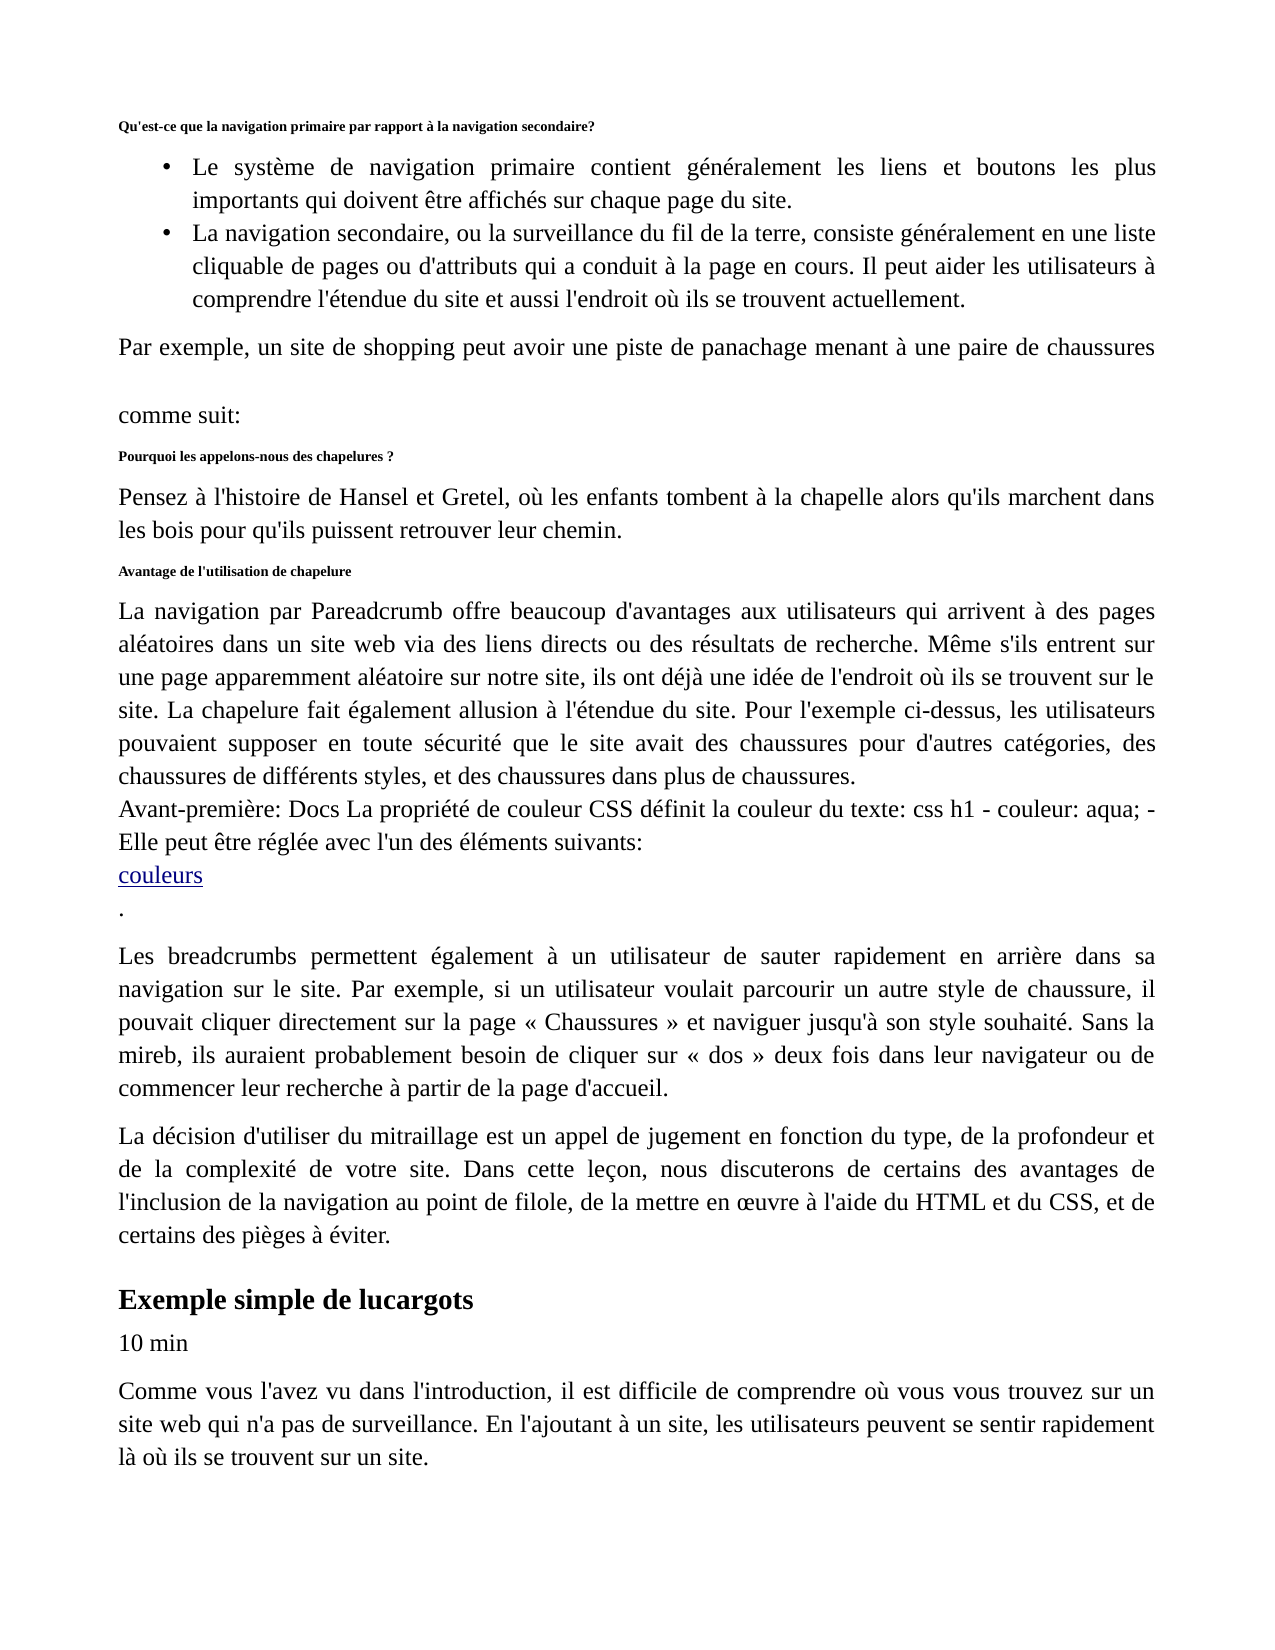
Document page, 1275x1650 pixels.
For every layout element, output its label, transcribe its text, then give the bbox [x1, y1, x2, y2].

subtitle Qu'est-ce que la navigation primaire par rapport à la navigation secondaire? [118, 118, 1157, 135]
subtitle Exemple simple de lucargots [118, 1282, 1157, 1316]
text Par exemple, un site de shopping peut avoir une piste de panachage menant à une paire de chaussures comme suit: [118, 332, 1157, 429]
text La navigation par Pareadcrumb offre beaucoup d'avantages aux utilisateurs qui arrivent à des pages aléatoires dans un site web via des liens directs ou des résultats de recherche. Même s'ils entrent sur une page apparemment aléatoire sur notre site, ils ont déjà une idée de l'endroit où ils se trouvent sur le site. La chapelure fait également allusion à l'étendue du site. Pour l'exemple ci-dessus, les utilisateurs pouvaient supposer en toute sécurité que le site avait des chaussures pour d'autres catégories, des chaussures de différents styles, et des chaussures dans plus de chaussures. [118, 596, 1157, 790]
text Avant-première: Docs La propriété de couleur CSS définit la couleur du texte: css h1 - couleur: aqua; - Elle peut être réglée avec l'un des éléments suivants: [118, 794, 1157, 856]
text couleurs [118, 861, 1157, 889]
text Pensez à l'histoire de Hansel et Gretel, où les enfants tombent à la chapelle alors qu'ils marchent dans les bois pour qu'ils puissent retrouver leur chemin. [118, 482, 1157, 544]
list La navigation secondaire, ou la surveillance du fil de la terre, consiste généralement en une liste cliquable de pages ou d'attributs qui a conduit à la page en cours. Il peut aider les utilisateurs à comprendre l'étendue du site et aussi l'endroit où ils se trouvent actuellement. [162, 218, 1157, 313]
text Les breadcrumbs permettent également à un utilisateur de sauter rapidement en arrière dans sa navigation sur le site. Par exemple, si un utilisateur voulait parcourir un autre style de chaussure, il pouvait cliquer directement sur la page « Chaussures » et naviguer jusqu'à son style souhaité. Sans la mireb, ils auraient probablement besoin de cliquer sur « dos » deux fois dans leur navigateur ou de commencer leur recherche à partir de la page d'accueil. [118, 941, 1157, 1102]
text 10 min [118, 1328, 1157, 1357]
text La décision d'utiliser du mitraillage est un appel de jugement en fonction du type, de la profondeur et de la complexité de votre site. Dans cette leçon, nous discuterons de certains des avantages de l'inclusion de la navigation au point de filole, de la mettre en œuvre à l'aide du HTML et du CSS, et de certains des pièges à éviter. [118, 1121, 1157, 1249]
text . [118, 893, 1157, 922]
subtitle Pourquoi les appelons-nous des chapelures ? [118, 448, 1157, 465]
list Le système de navigation primaire contient généralement les liens et boutons les plus importants qui doivent être affichés sur chaque page du site. [162, 152, 1157, 214]
subtitle Avantage de l'utilisation de chapelure [118, 562, 1157, 579]
text Comme vous l'avez vu dans l'introduction, il est difficile de comprendre où vous vous trouvez sur un site web qui n'a pas de surveillance. En l'ajoutant à un site, les utilisateurs peuvent se sentir rapidement là où ils se trouvent sur un site. [118, 1376, 1157, 1471]
